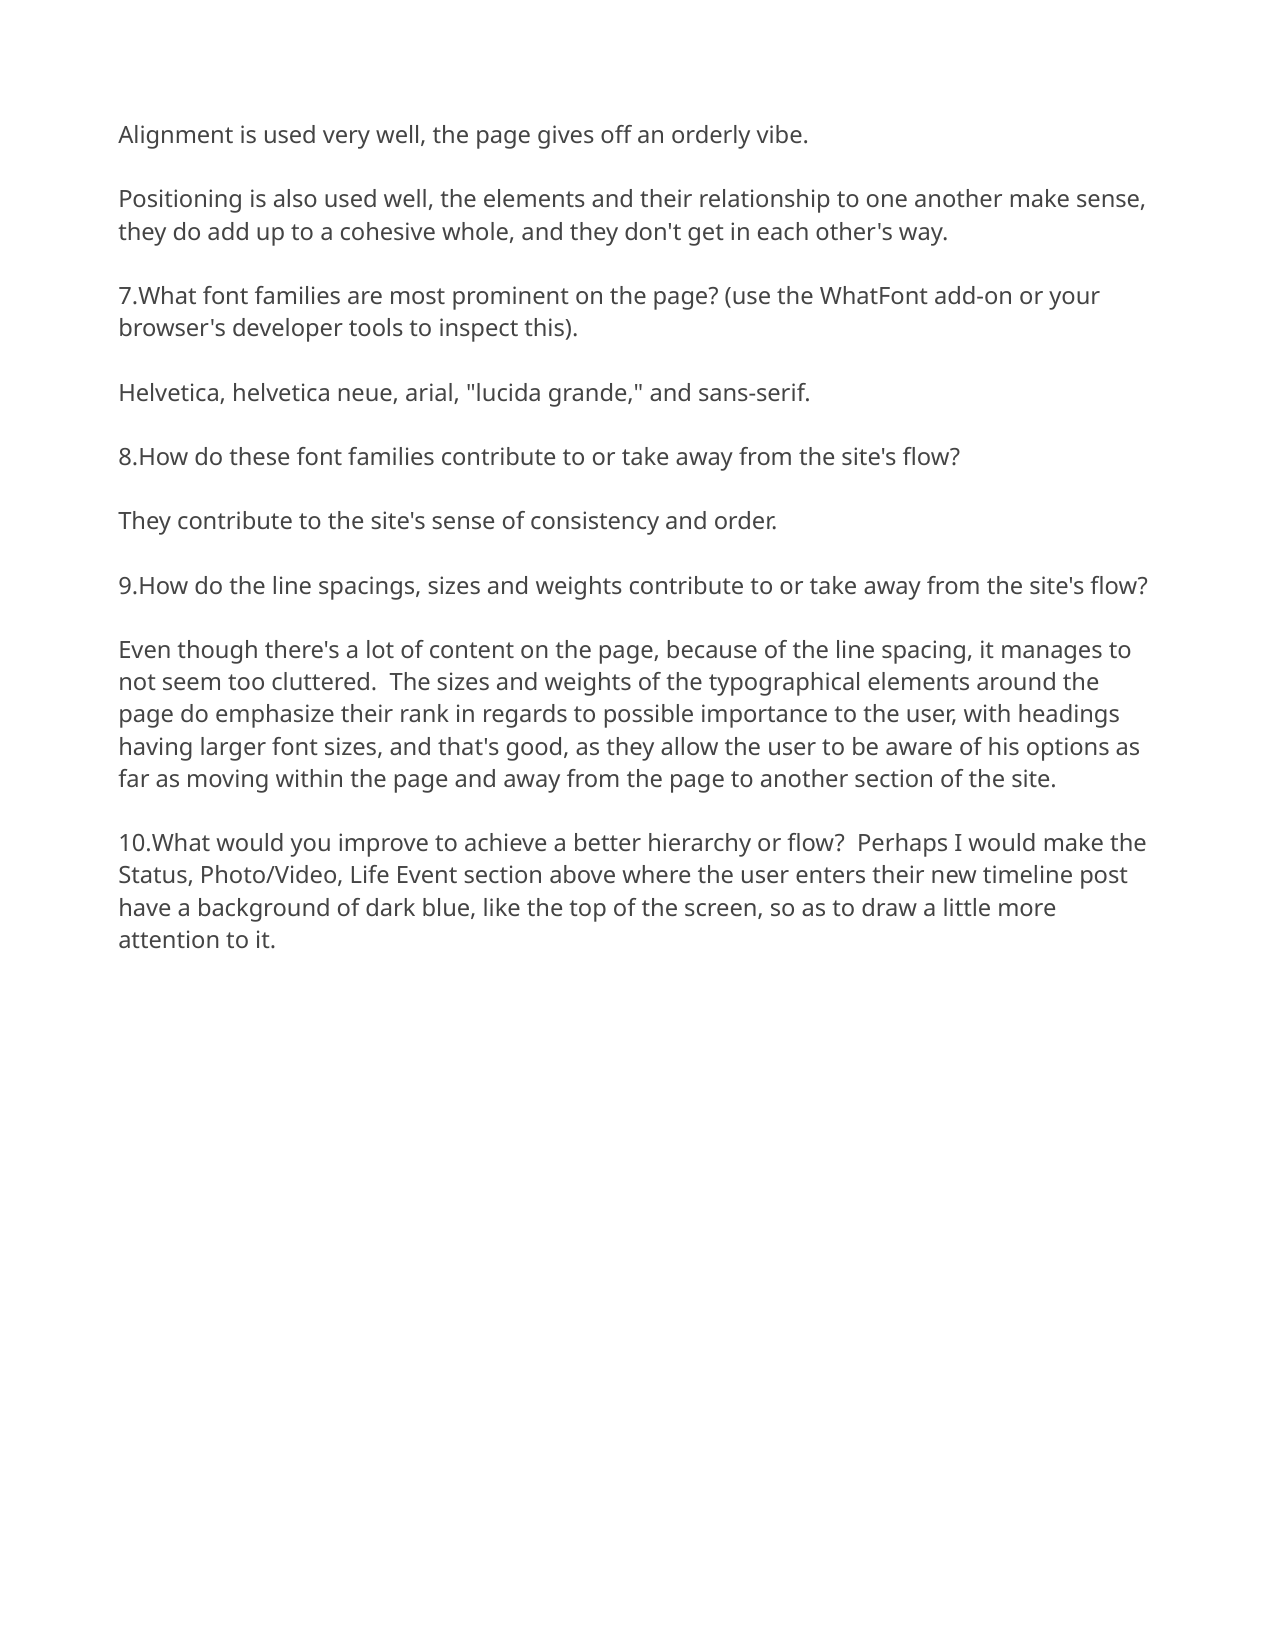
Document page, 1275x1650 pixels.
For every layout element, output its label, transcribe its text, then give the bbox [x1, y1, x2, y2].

list How do the line spacings, sizes and weights contribute to or take away from the site's flow? [118, 569, 1157, 601]
text Even though there's a lot of content on the page, because of the line spacing, it manages to not seem too cluttered. The sizes and weights of the typographical elements around the page do emphasize their rank in regards to possible importance to the user, with headings having larger font sizes, and that's good, as they allow the user to be aware of his options as far as moving within the page and away from the page to another section of the site. [118, 633, 1157, 794]
text They contribute to the site's sense of consistency and order. [118, 504, 1157, 537]
text Helvetica, helvetica neue, arial, "lucida grande," and sans-serif. [118, 376, 1157, 408]
list What would you improve to achieve a better hierarchy or flow? Perhaps I would make the Status, Photo/Video, Life Event section above where the user enters their new timeline post have a background of dark blue, like the top of the screen, so as to draw a little more attention to it. [118, 826, 1157, 955]
text Alignment is used very well, the page gives off an orderly vibe. [118, 118, 1157, 150]
list What font families are most prominent on the page? (use the WhatFont add-on or your browser's developer tools to inspect this). [118, 279, 1157, 343]
list How do these font families contribute to or take away from the site's flow? [118, 440, 1157, 472]
text Positioning is also used well, the elements and their relationship to one another make sense, they do add up to a cohesive whole, and they don't get in each other's way. [118, 182, 1157, 247]
